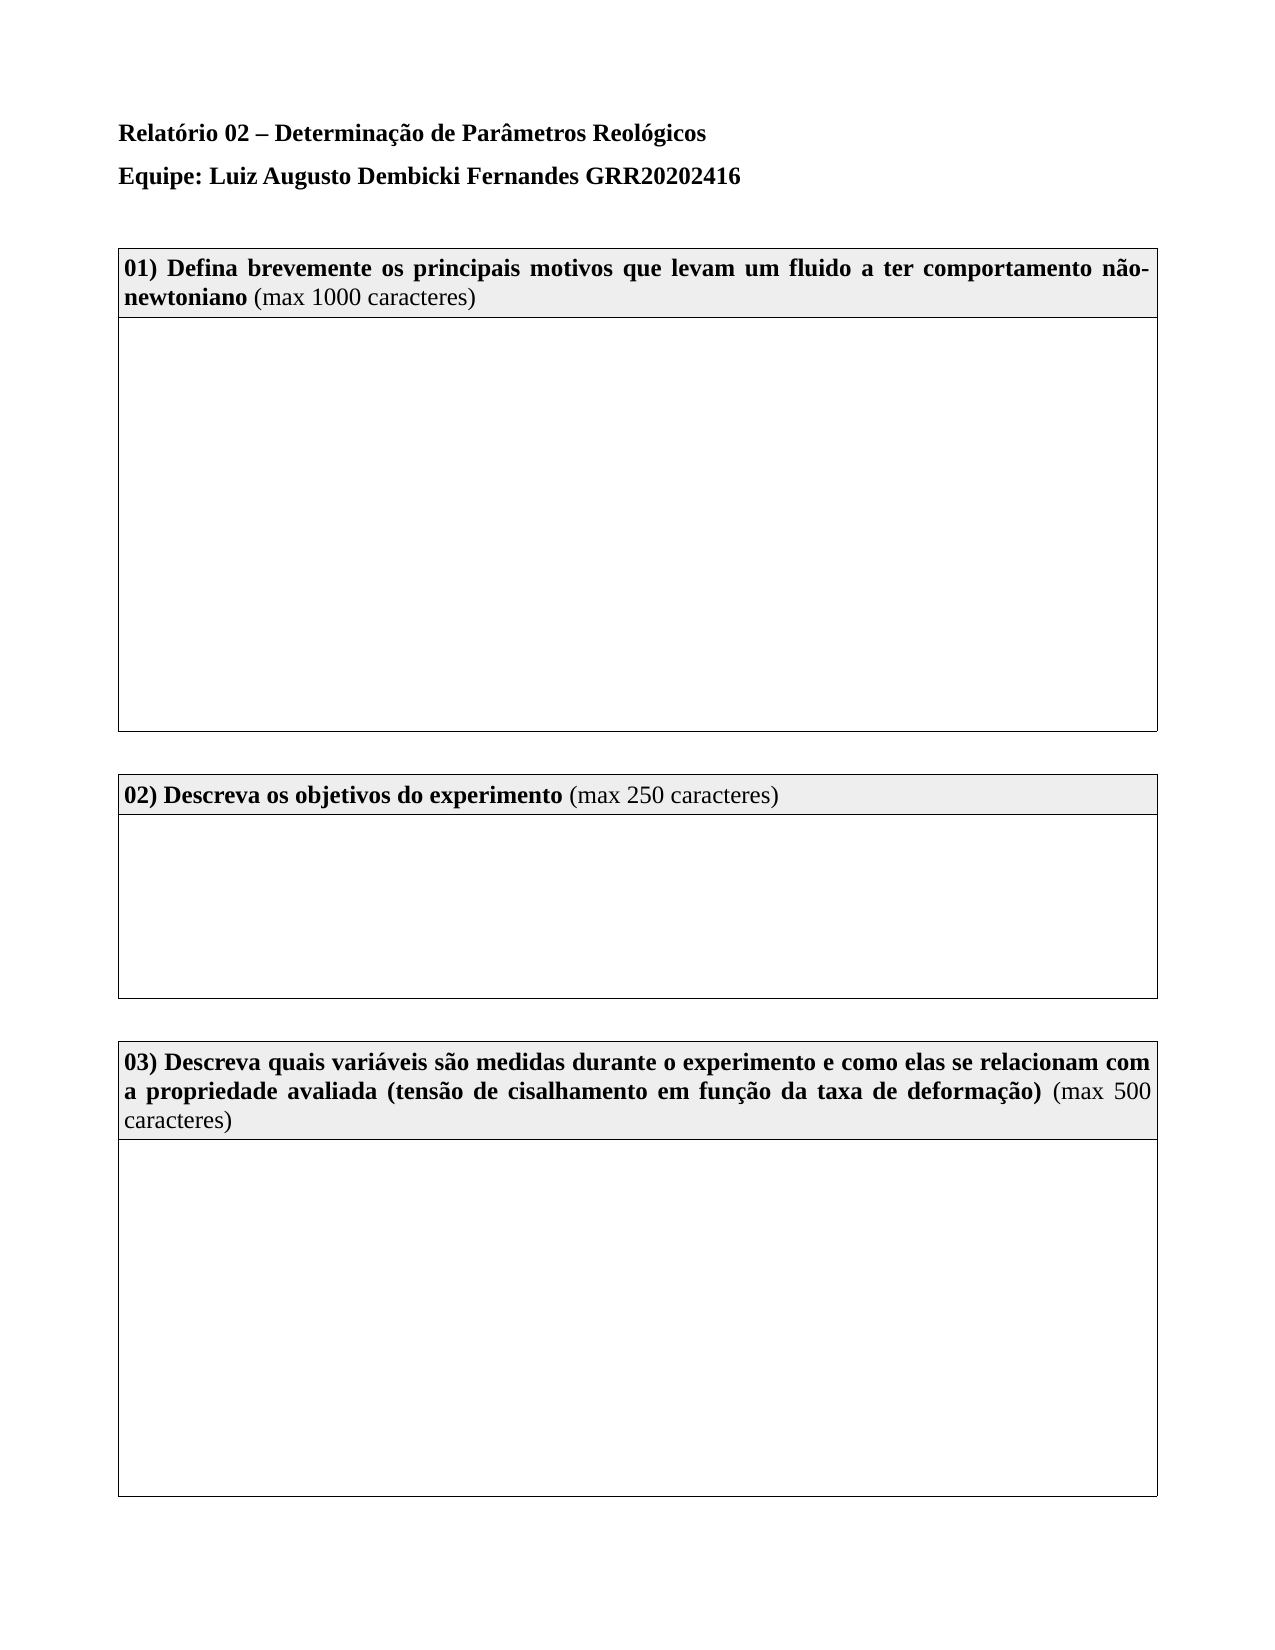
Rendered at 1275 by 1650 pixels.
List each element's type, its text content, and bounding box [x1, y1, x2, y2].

table_cell [119, 815, 1157, 998]
table_header 02) Descreva os objetivos do experimento (max 250 caracteres) [119, 775, 1157, 814]
text Relatório 02 – Determinação de Parâmetros Reológicos [118, 118, 1157, 147]
text Equipe: Luiz Augusto Dembicki Fernandes GRR20202416 [118, 161, 1157, 190]
table_cell [119, 1140, 1157, 1496]
table_cell [119, 318, 1157, 731]
table_header 03) Descreva quais variáveis são medidas durante o experimento e como elas se relacionam com a propriedade avaliada (tensão de cisalhamento em função da taxa de deformação) (max 500 caracteres) [119, 1042, 1157, 1139]
table_header 01) Defina brevemente os principais motivos que levam um fluido a ter comportamento não-newtoniano (max 1000 caracteres) [119, 249, 1157, 317]
